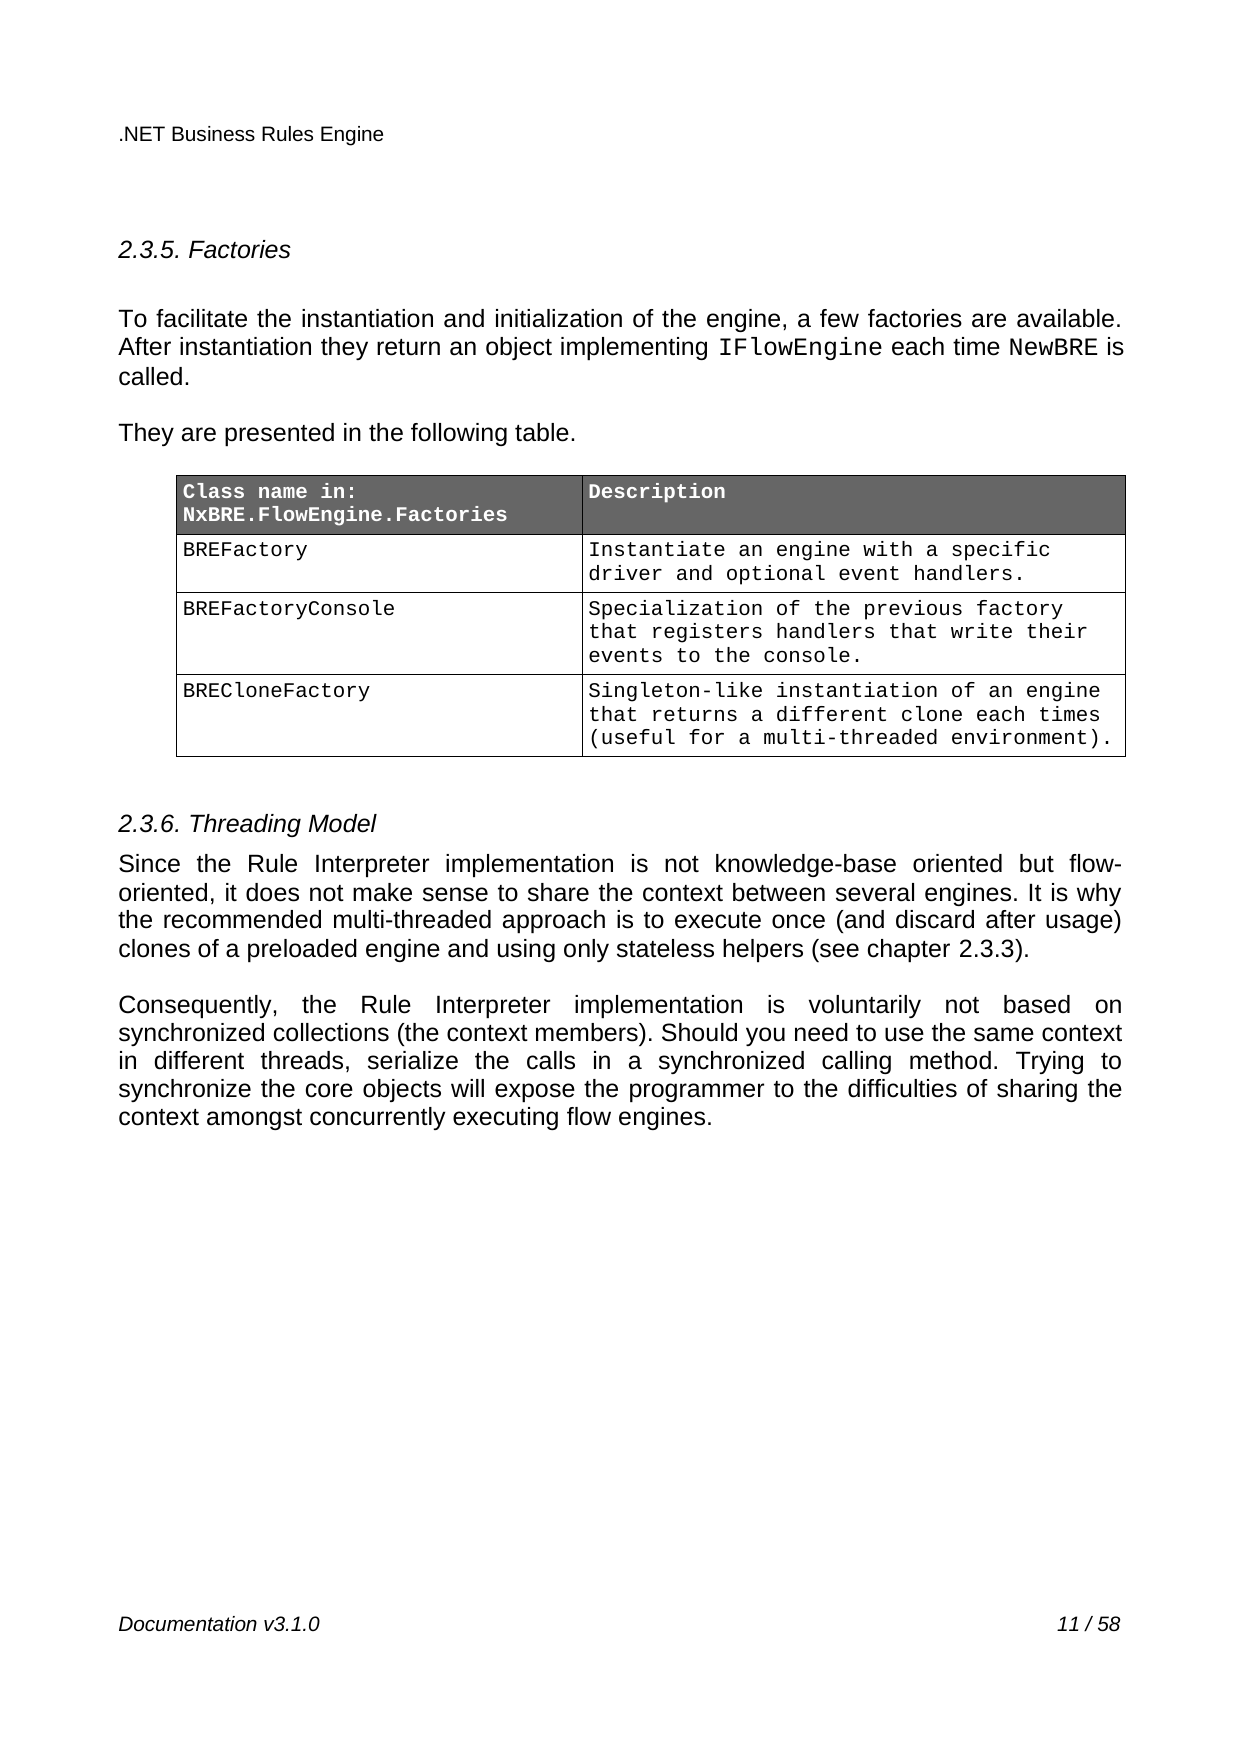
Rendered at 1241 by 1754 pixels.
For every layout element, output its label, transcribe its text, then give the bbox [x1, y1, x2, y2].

text Consequently, the Rule Interpreter implementation is voluntarily not based on synchronized collections (the context members). Should you need to use the same context in different threads, serialize the calls in a synchronized calling method. Trying to synchronize the core objects will expose the programmer to the difficulties of sharing the context amongst concurrently executing flow engines. [118, 990, 1124, 1130]
subtitle Factories [118, 236, 1124, 264]
text To facilitate the instantiation and initialization of the engine, a few factories are available. After instantiation they return an object implementing IFlowEngine each time NewBRE is called. [118, 304, 1124, 391]
table_cell BRECloneFactory [177, 675, 582, 756]
table_cell Specialization of the previous factory that registers handlers that write their events to the console. [583, 593, 1125, 674]
table_cell BREFactoryConsole [177, 593, 582, 674]
text They are presented in the following table. [118, 419, 1124, 447]
text Since the Rule Interpreter implementation is not knowledge-base oriented but flow-oriented, it does not make sense to share the context between several engines. It is why the recommended multi-threaded approach is to execute once (and discard after usage) clones of a preloaded engine and using only stateless helpers (see chapter 2.3.3). [118, 850, 1124, 962]
table_cell Instantiate an engine with a specific driver and optional event handlers. [583, 535, 1125, 592]
table_header Description [583, 476, 1125, 534]
table_header Class name in: NxBRE.FlowEngine.Factories [177, 476, 582, 534]
table_cell BREFactory [177, 535, 582, 592]
subtitle Threading Model [118, 810, 1124, 838]
table_cell Singleton-like instantiation of an engine that returns a different clone each times (useful for a multi-threaded environment). [583, 675, 1125, 756]
